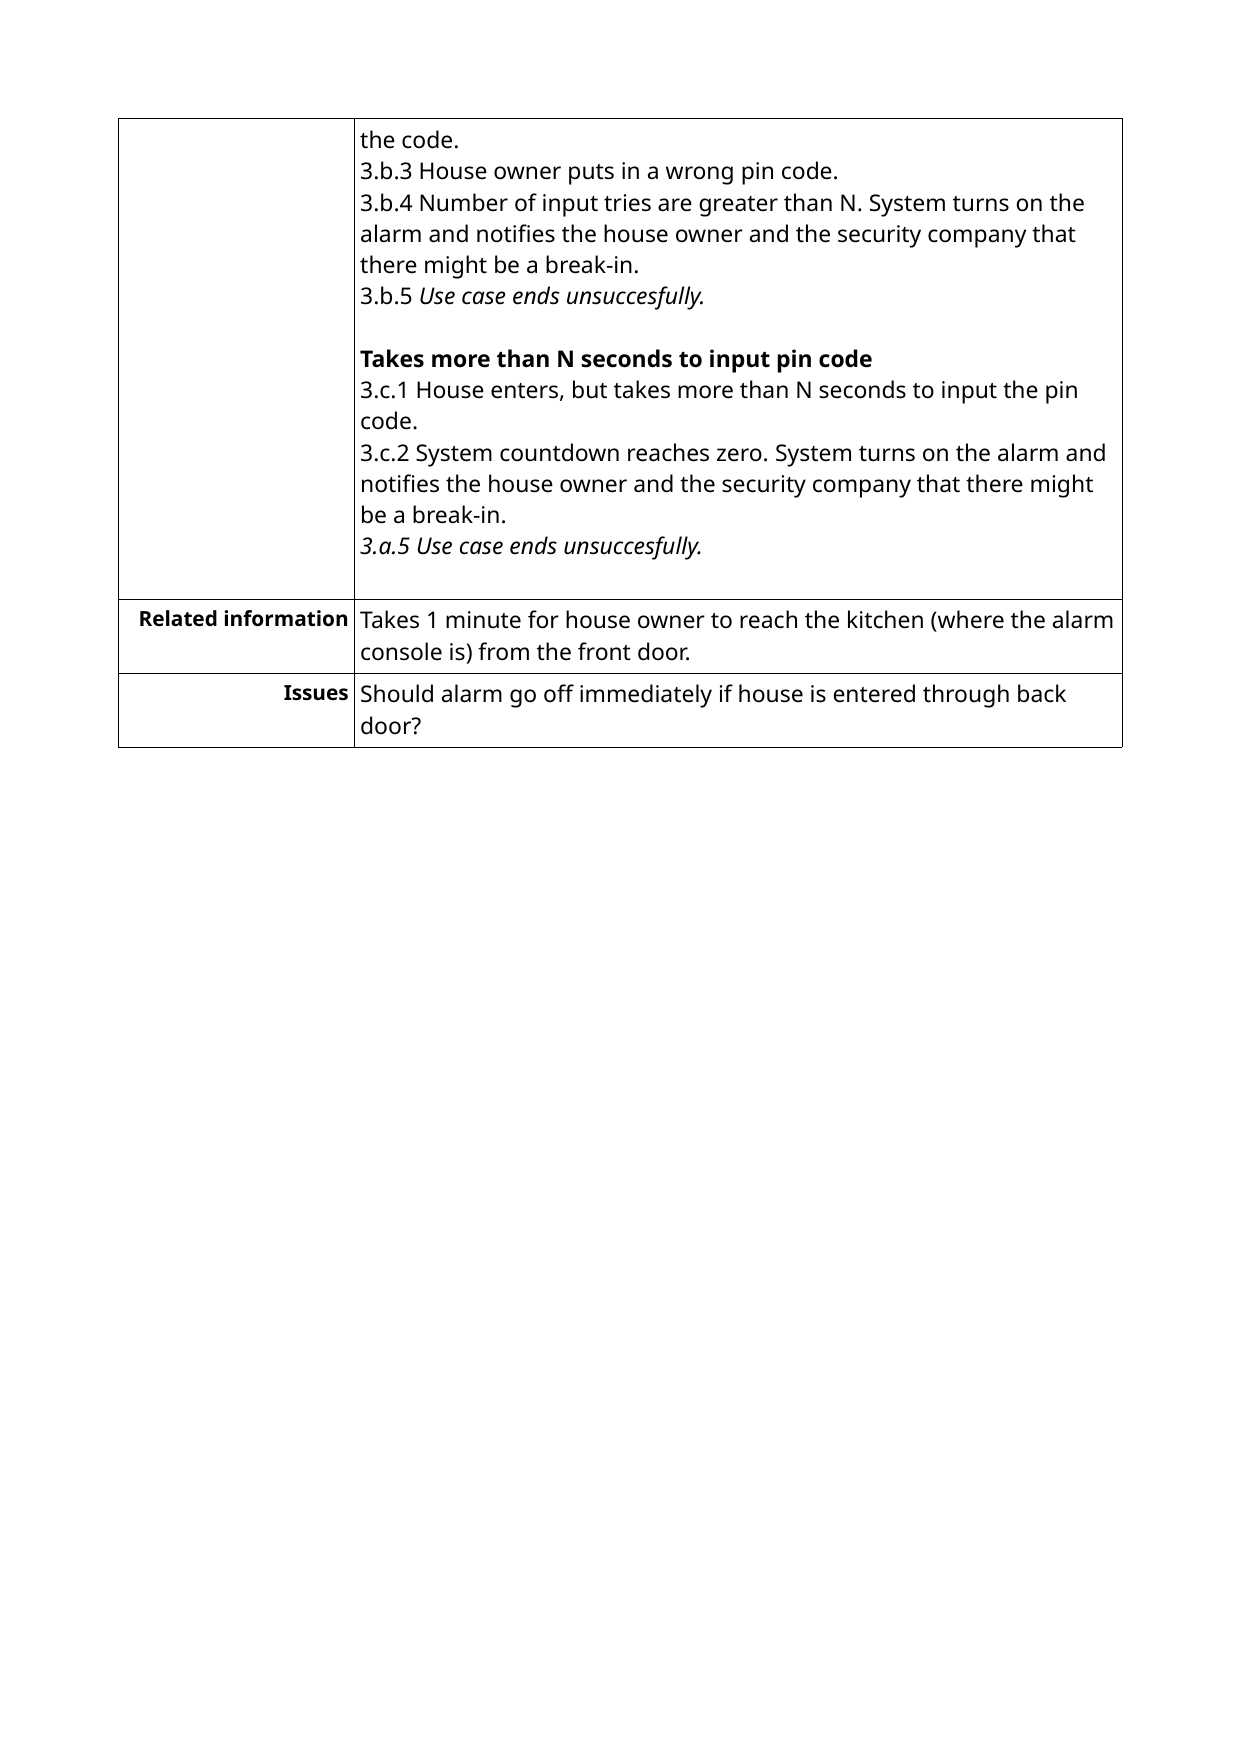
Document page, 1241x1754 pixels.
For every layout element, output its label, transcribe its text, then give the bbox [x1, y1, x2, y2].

table_cell Related information [119, 600, 354, 672]
table_cell [119, 119, 354, 598]
table_cell the code. 3.b.3 House owner puts in a wrong pin code. 3.b.4 Number of input tries are greater than N. System turns on the alarm and notifies the house owner and the security company that there might be a break-in. 3.b.5 Use case ends unsuccesfully. Takes more than N seconds to input pin code 3.c.1 House enters, but takes more than N seconds to input the pin code. 3.c.2 System countdown reaches zero. System turns on the alarm and notifies the house owner and the security company that there might be a break-in. 3.a.5 Use case ends unsuccesfully. [355, 119, 1122, 598]
table_cell Should alarm go off immediately if house is entered through back door? [355, 674, 1122, 747]
table_cell Takes 1 minute for house owner to reach the kitchen (where the alarm console is) from the front door. [355, 600, 1122, 672]
table_cell Issues [119, 674, 354, 747]
